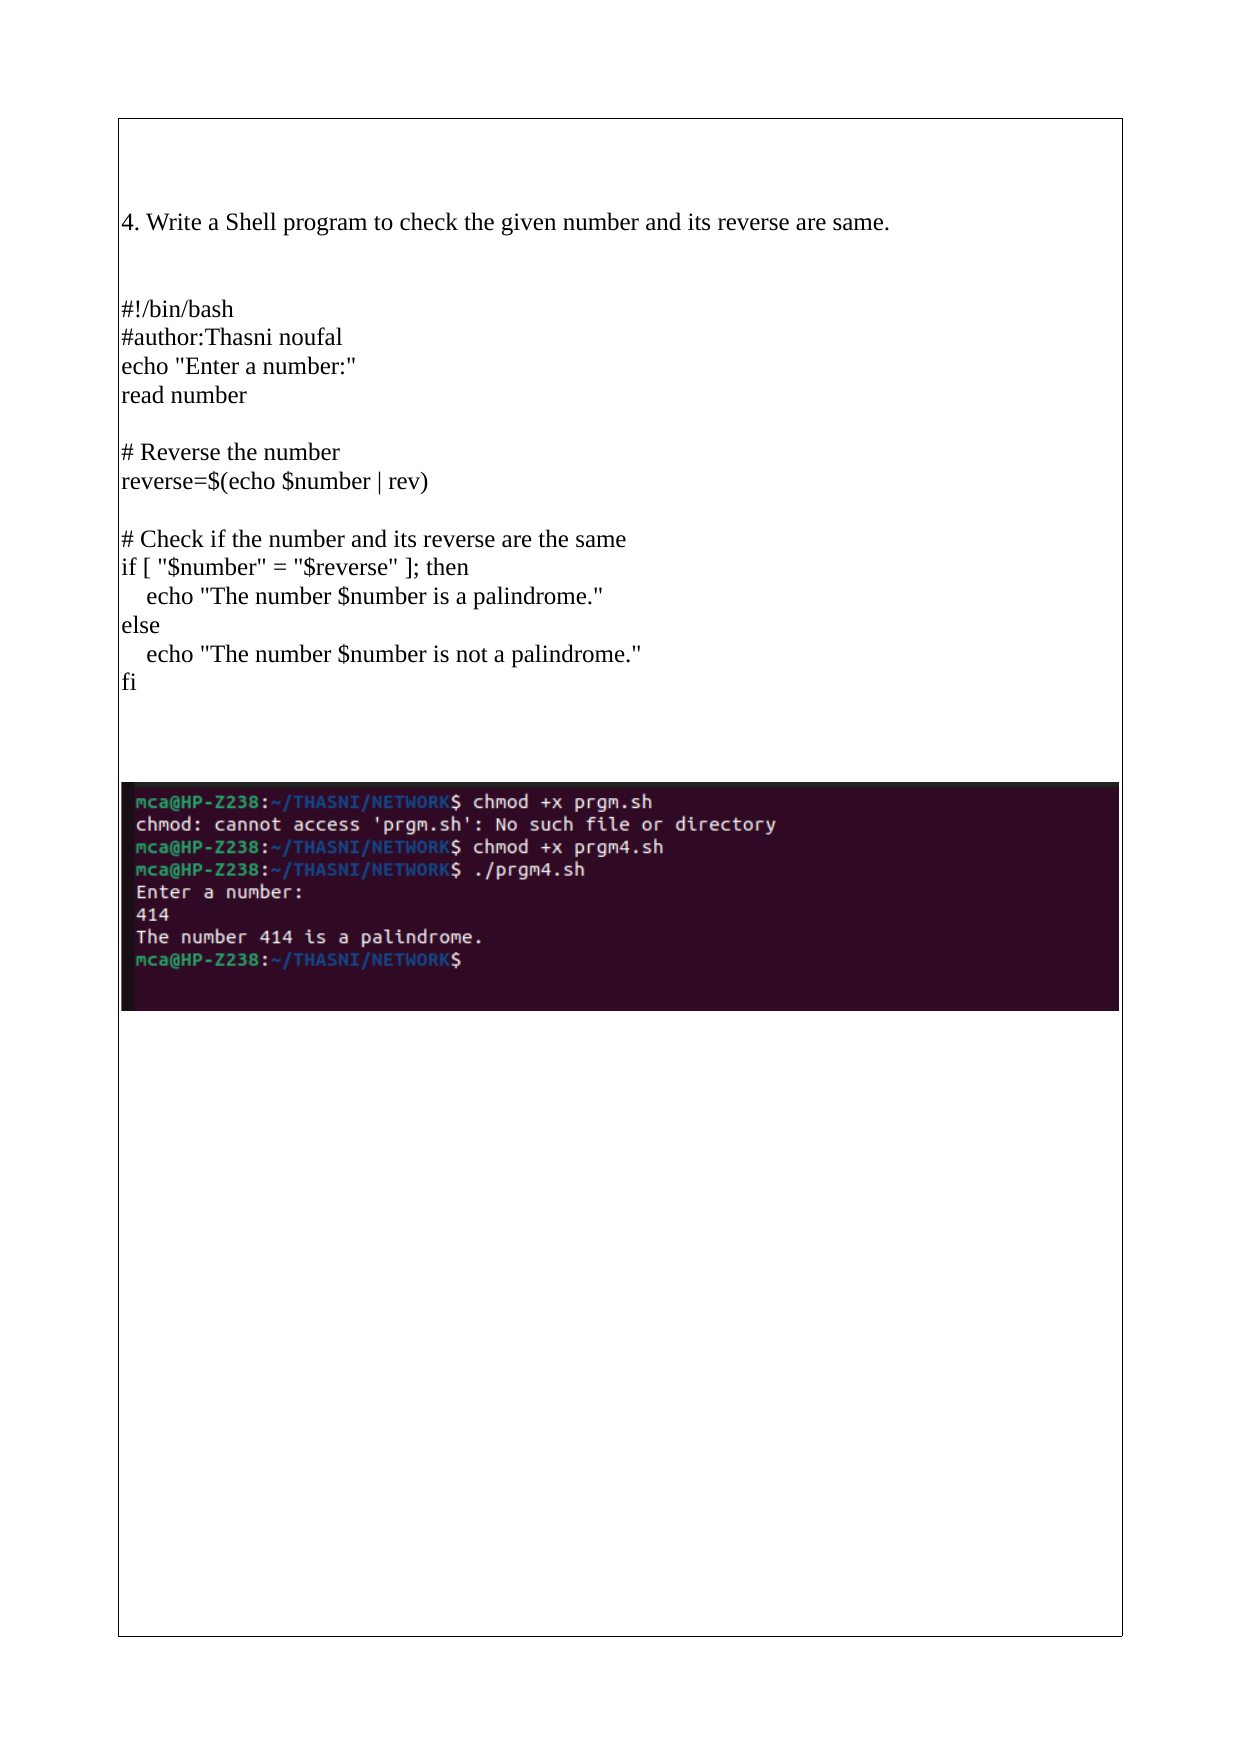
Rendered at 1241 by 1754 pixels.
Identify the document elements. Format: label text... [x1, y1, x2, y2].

picture [121, 782, 1119, 1011]
text else [121, 610, 1119, 639]
text fi [121, 667, 1119, 696]
text echo "Enter a number:" [121, 351, 1119, 380]
text reverse=$(echo $number | rev) [121, 466, 1119, 495]
text echo "The number $number is a palindrome." [121, 581, 1119, 610]
text echo "The number $number is not a palindrome." [121, 639, 1119, 667]
text read number [121, 380, 1119, 409]
text 4. Write a Shell program to check the given number and its reverse are same. [121, 207, 1119, 236]
text # Check if the number and its reverse are the same [121, 524, 1119, 552]
text #author:Thasni noufal [121, 322, 1119, 351]
text # Reverse the number [121, 437, 1119, 466]
text if [ "$number" = "$reverse" ]; then [121, 552, 1119, 581]
text #!/bin/bash [121, 294, 1119, 322]
